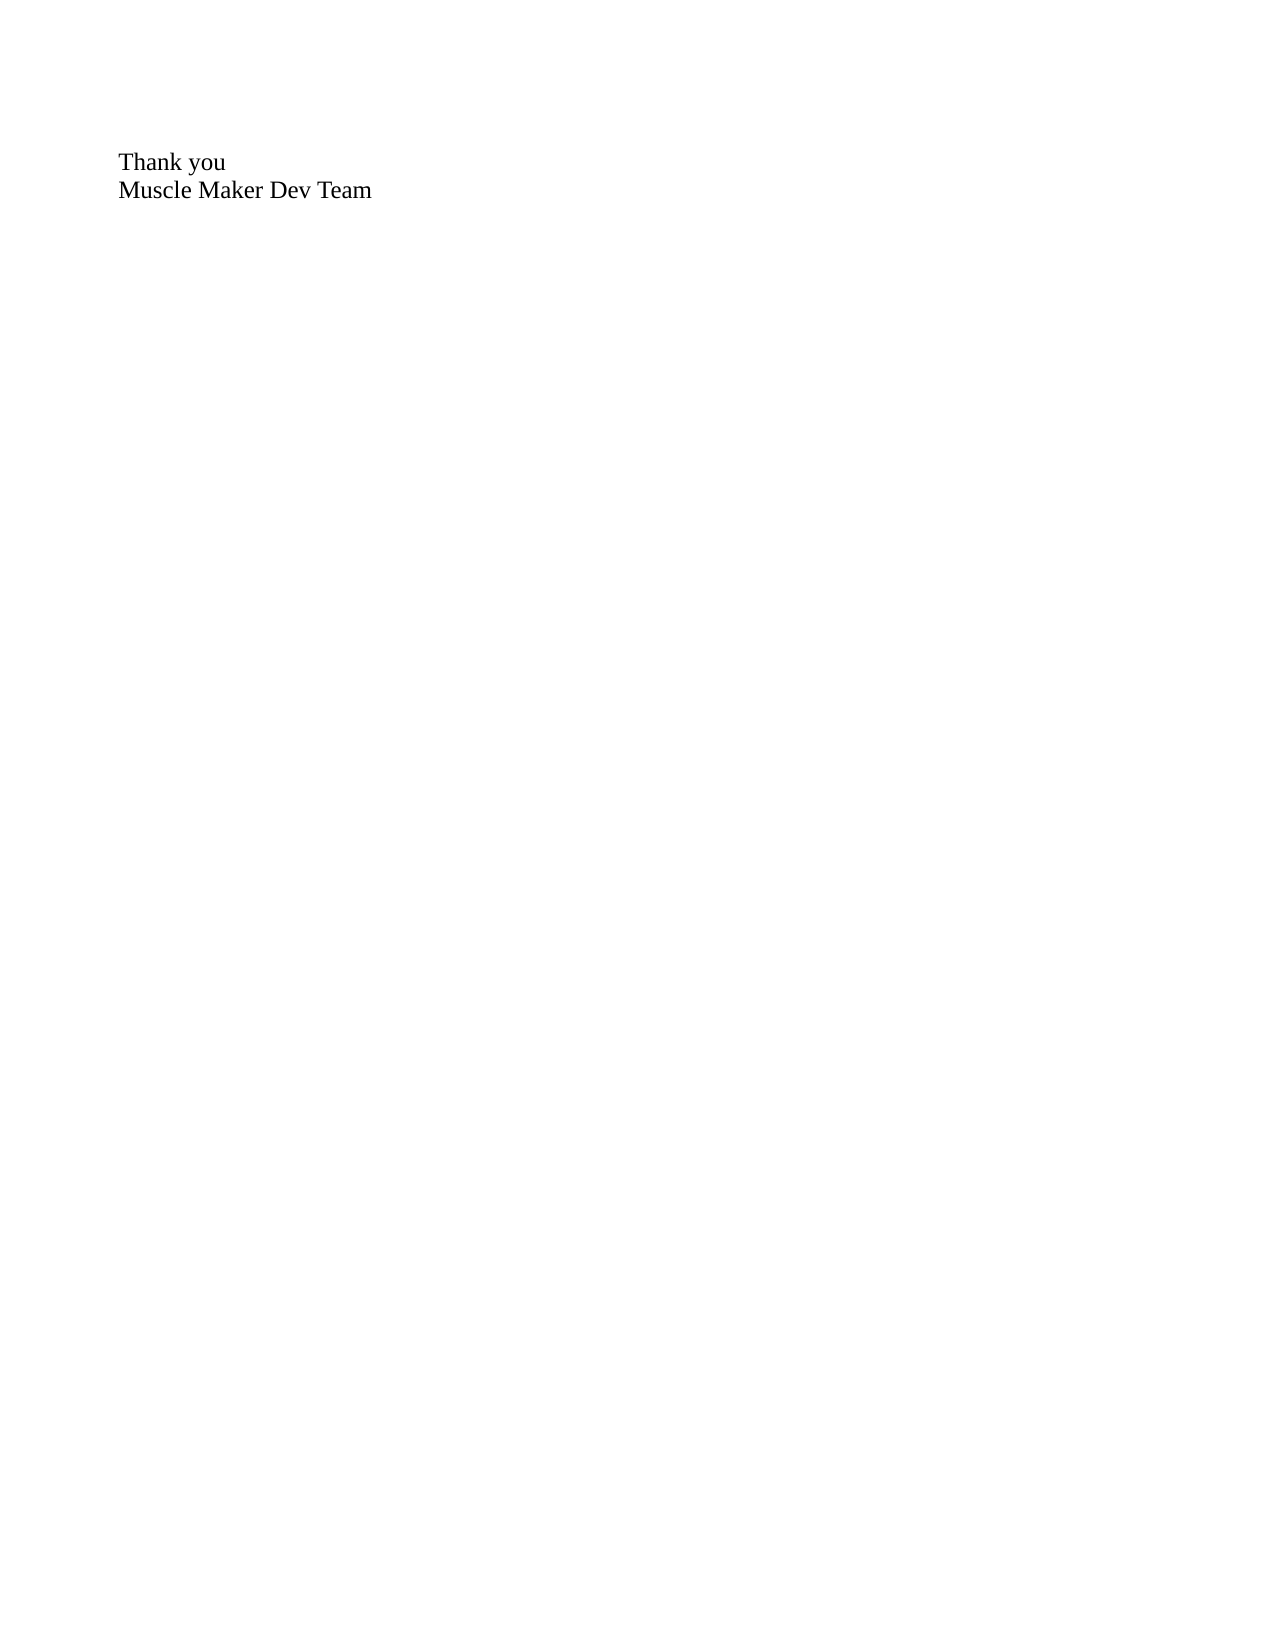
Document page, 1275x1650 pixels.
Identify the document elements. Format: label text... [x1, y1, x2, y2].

text Thank you Muscle Maker Dev Team [118, 147, 1157, 204]
